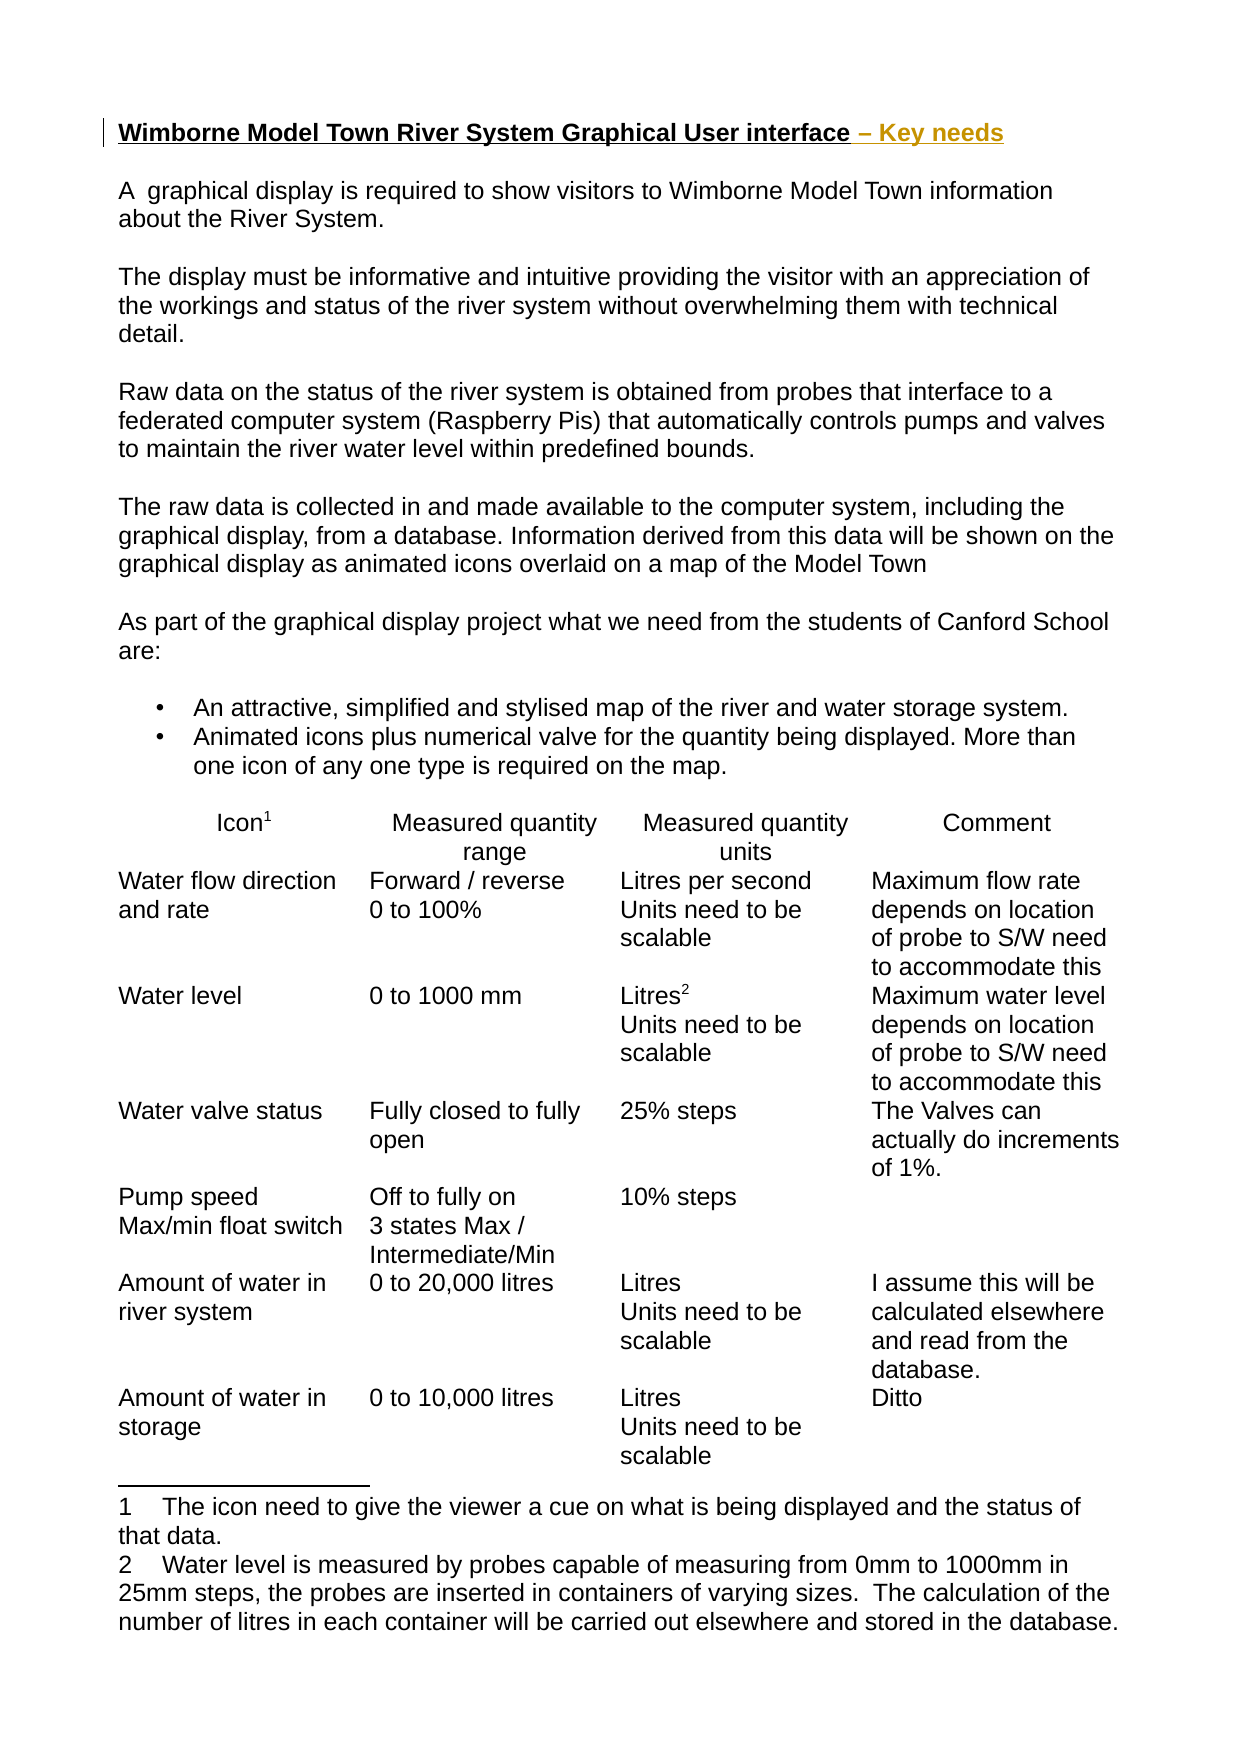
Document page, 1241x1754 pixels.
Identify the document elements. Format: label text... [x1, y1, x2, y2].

table_cell Litres Units need to be scalable [620, 1383, 871, 1469]
table_header Measured quantity range [369, 808, 620, 866]
table_header Measured quantity units [620, 808, 871, 866]
table_header Comment [871, 808, 1122, 866]
table_cell Litres per second Units need to be scalable [620, 866, 871, 981]
table_cell Ditto [871, 1383, 1122, 1469]
text A graphical display is required to show visitors to Wimborne Model Town information about the River System. [118, 176, 1122, 233]
text The raw data is collected in and made available to the computer system, including the graphical display, from a database. Information derived from this data will be shown on the graphical display as animated icons overlaid on a map of the Model Town [118, 492, 1122, 578]
text The display must be informative and intuitive providing the visitor with an appreciation of the workings and status of the river system without overwhelming them with technical detail. [118, 262, 1122, 348]
table_cell Fully closed to fully open [369, 1096, 620, 1182]
table_cell [620, 1211, 871, 1268]
text As part of the graphical display project what we need from the students of Canford School are: [118, 607, 1122, 664]
list An attractive, simplified and stylised map of the river and water storage system. [156, 693, 1122, 722]
table_cell Litres Units need to be scalable [620, 981, 871, 1096]
table_cell Amount of water in storage [118, 1383, 369, 1469]
table_cell 0 to 1000 mm [369, 981, 620, 1096]
table_cell 10% steps [620, 1182, 871, 1211]
table_cell Max/min float switch [118, 1211, 369, 1268]
text Raw data on the status of the river system is obtained from probes that interface to a federated computer system (Raspberry Pis) that automatically controls pumps and valves to maintain the river water level within predefined bounds. [118, 377, 1122, 463]
table_cell I assume this will be calculated elsewhere and read from the database. [871, 1268, 1122, 1383]
table_cell Maximum flow rate depends on location of probe to S/W need to accommodate this [871, 866, 1122, 981]
table_cell Pump speed [118, 1182, 369, 1211]
table_cell [871, 1211, 1122, 1268]
table_header Icon [118, 808, 369, 866]
table_cell Forward / reverse 0 to 100% [369, 866, 620, 981]
table_cell The Valves can actually do increments of 1%. [871, 1096, 1122, 1182]
table_cell Water level [118, 981, 369, 1096]
list Animated icons plus numerical valve for the quantity being displayed. More than one icon of any one type is required on the map. [156, 722, 1122, 779]
table_cell 0 to 20,000 litres [369, 1268, 620, 1383]
table_cell Amount of water in river system [118, 1268, 369, 1383]
table_cell Maximum water level depends on location of probe to S/W need to accommodate this [871, 981, 1122, 1096]
table_cell 25% steps [620, 1096, 871, 1182]
table_cell Litres Units need to be scalable [620, 1268, 871, 1383]
table_cell 0 to 10,000 litres [369, 1383, 620, 1469]
table_cell Off to fully on [369, 1182, 620, 1211]
table_cell Water flow direction and rate [118, 866, 369, 981]
table_cell 3 states Max / Intermediate/Min [369, 1211, 620, 1268]
table_cell [871, 1182, 1122, 1211]
table_cell Water valve status [118, 1096, 369, 1182]
text Wimborne Model Town River System Graphical User interface – Key needs [118, 118, 1122, 147]
